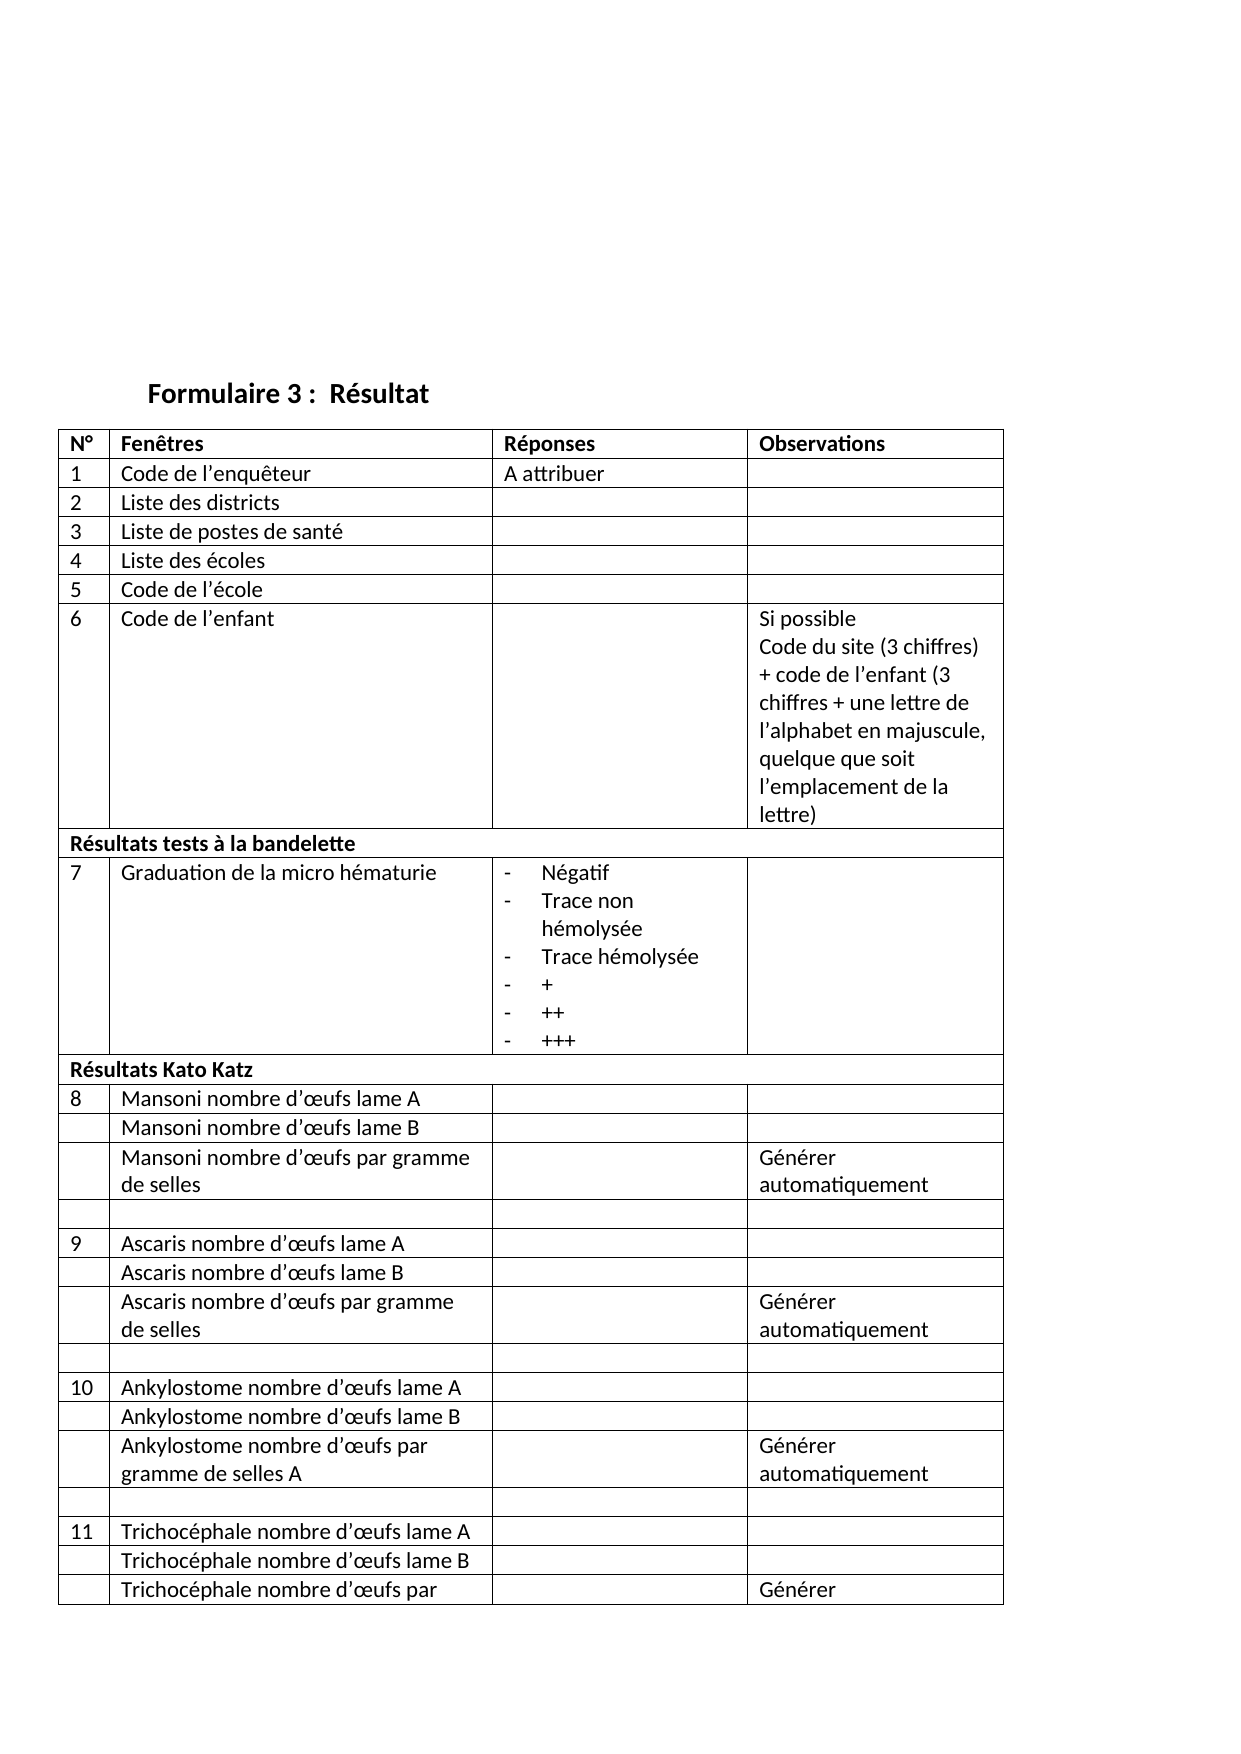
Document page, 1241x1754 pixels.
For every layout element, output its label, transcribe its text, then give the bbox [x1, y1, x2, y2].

table_cell [493, 1344, 747, 1372]
table_cell [748, 1114, 1003, 1142]
table_cell Générer [748, 1575, 1003, 1603]
table_cell Trichocéphale nombre d’œufs lame A [110, 1517, 492, 1545]
table_cell Ankylostome nombre d’œufs lame B [110, 1402, 492, 1430]
table_cell A attribuer [493, 459, 747, 487]
table_cell Liste de postes de santé [110, 517, 492, 545]
table_cell [59, 1114, 109, 1142]
table_cell [748, 575, 1003, 603]
table_cell [493, 1229, 747, 1257]
table_cell [59, 1431, 109, 1487]
table_cell [748, 1200, 1003, 1228]
table_cell [59, 1546, 109, 1574]
table_cell Si possible Code du site (3 chiffres) + code de l’enfant (3 chiffres + une lettre de l’alphabet en majuscule, quelque que soit l’emplacement de la lettre) [748, 604, 1003, 828]
table_cell Ankylostome nombre d’œufs lame A [110, 1373, 492, 1401]
table_cell [493, 1258, 747, 1286]
table_cell [493, 1143, 747, 1199]
table_cell 8 [59, 1085, 109, 1112]
table_cell [493, 488, 747, 516]
table_cell [59, 1575, 109, 1603]
table_cell Liste des districts [110, 488, 492, 516]
table_header N° [59, 430, 109, 458]
table_cell [493, 517, 747, 545]
table_cell Code de l’école [110, 575, 492, 603]
table_cell 10 [59, 1373, 109, 1401]
table_cell [493, 1114, 747, 1142]
table_cell [59, 1258, 109, 1286]
table_cell [493, 1546, 747, 1574]
table_cell Ascaris nombre d’œufs lame A [110, 1229, 492, 1257]
table_cell [110, 1344, 492, 1372]
table_cell Trichocéphale nombre d’œufs lame B [110, 1546, 492, 1574]
table_cell 7 [59, 858, 109, 1054]
table_cell 4 [59, 546, 109, 574]
table_cell [748, 517, 1003, 545]
table_cell [59, 1143, 109, 1199]
table_cell [493, 1488, 747, 1516]
table_cell [748, 459, 1003, 487]
table_cell Code de l’enfant [110, 604, 492, 828]
table_cell [493, 1517, 747, 1545]
table_cell [493, 604, 747, 828]
table_cell [110, 1200, 492, 1228]
table_cell Générer automatiquement [748, 1287, 1003, 1343]
table_cell Résultats tests à la bandelette [59, 829, 1003, 857]
table_cell [493, 1402, 747, 1430]
table_cell Trichocéphale nombre d’œufs par [110, 1575, 492, 1603]
table_header Observations [748, 430, 1003, 458]
table_cell [748, 1085, 1003, 1112]
table_cell Mansoni nombre d’œufs lame A [110, 1085, 492, 1112]
table_cell Résultats Kato Katz [59, 1055, 1003, 1083]
table_cell 3 [59, 517, 109, 545]
table_cell [59, 1200, 109, 1228]
table_cell [748, 1546, 1003, 1574]
table_header Réponses [493, 430, 747, 458]
table_cell 9 [59, 1229, 109, 1257]
table_cell [493, 1287, 747, 1343]
table_cell [748, 1373, 1003, 1401]
table_cell [493, 575, 747, 603]
table_cell 2 [59, 488, 109, 516]
table_cell [59, 1402, 109, 1430]
table_cell 5 [59, 575, 109, 603]
table_cell [748, 1229, 1003, 1257]
table_cell [59, 1488, 109, 1516]
table_cell [493, 1200, 747, 1228]
table_cell [493, 1373, 747, 1401]
table_cell Négatif Trace non hémolysée Trace hémolysée + ++ +++ [493, 858, 747, 1054]
table_cell Ascaris nombre d’œufs par gramme de selles [110, 1287, 492, 1343]
table_cell [493, 546, 747, 574]
table_cell [110, 1488, 492, 1516]
table_cell [493, 1575, 747, 1603]
table_cell [748, 1258, 1003, 1286]
table_cell [748, 1344, 1003, 1372]
table_cell [59, 1287, 109, 1343]
table_cell Code de l’enquêteur [110, 459, 492, 487]
table_cell [748, 1402, 1003, 1430]
table_cell Ankylostome nombre d’œufs par gramme de selles A [110, 1431, 492, 1487]
table_cell [493, 1085, 747, 1112]
table_cell 11 [59, 1517, 109, 1545]
table_cell 6 [59, 604, 109, 828]
table_cell Liste des écoles [110, 546, 492, 574]
table_cell Graduation de la micro hématurie [110, 858, 492, 1054]
table_cell [748, 858, 1003, 1054]
table_header Fenêtres [110, 430, 492, 458]
table_cell [493, 1431, 747, 1487]
table_cell Mansoni nombre d’œufs par gramme de selles [110, 1143, 492, 1199]
table_cell [748, 1488, 1003, 1516]
table_cell Mansoni nombre d’œufs lame B [110, 1114, 492, 1142]
table_cell [748, 488, 1003, 516]
table_cell Générer automatiquement [748, 1143, 1003, 1199]
table_cell Générer automatiquement [748, 1431, 1003, 1487]
table_cell [748, 546, 1003, 574]
table_cell [59, 1344, 109, 1372]
table_cell 1 [59, 459, 109, 487]
text Formulaire 3 : Résultat [148, 375, 1093, 411]
table_cell Ascaris nombre d’œufs lame B [110, 1258, 492, 1286]
table_cell [748, 1517, 1003, 1545]
